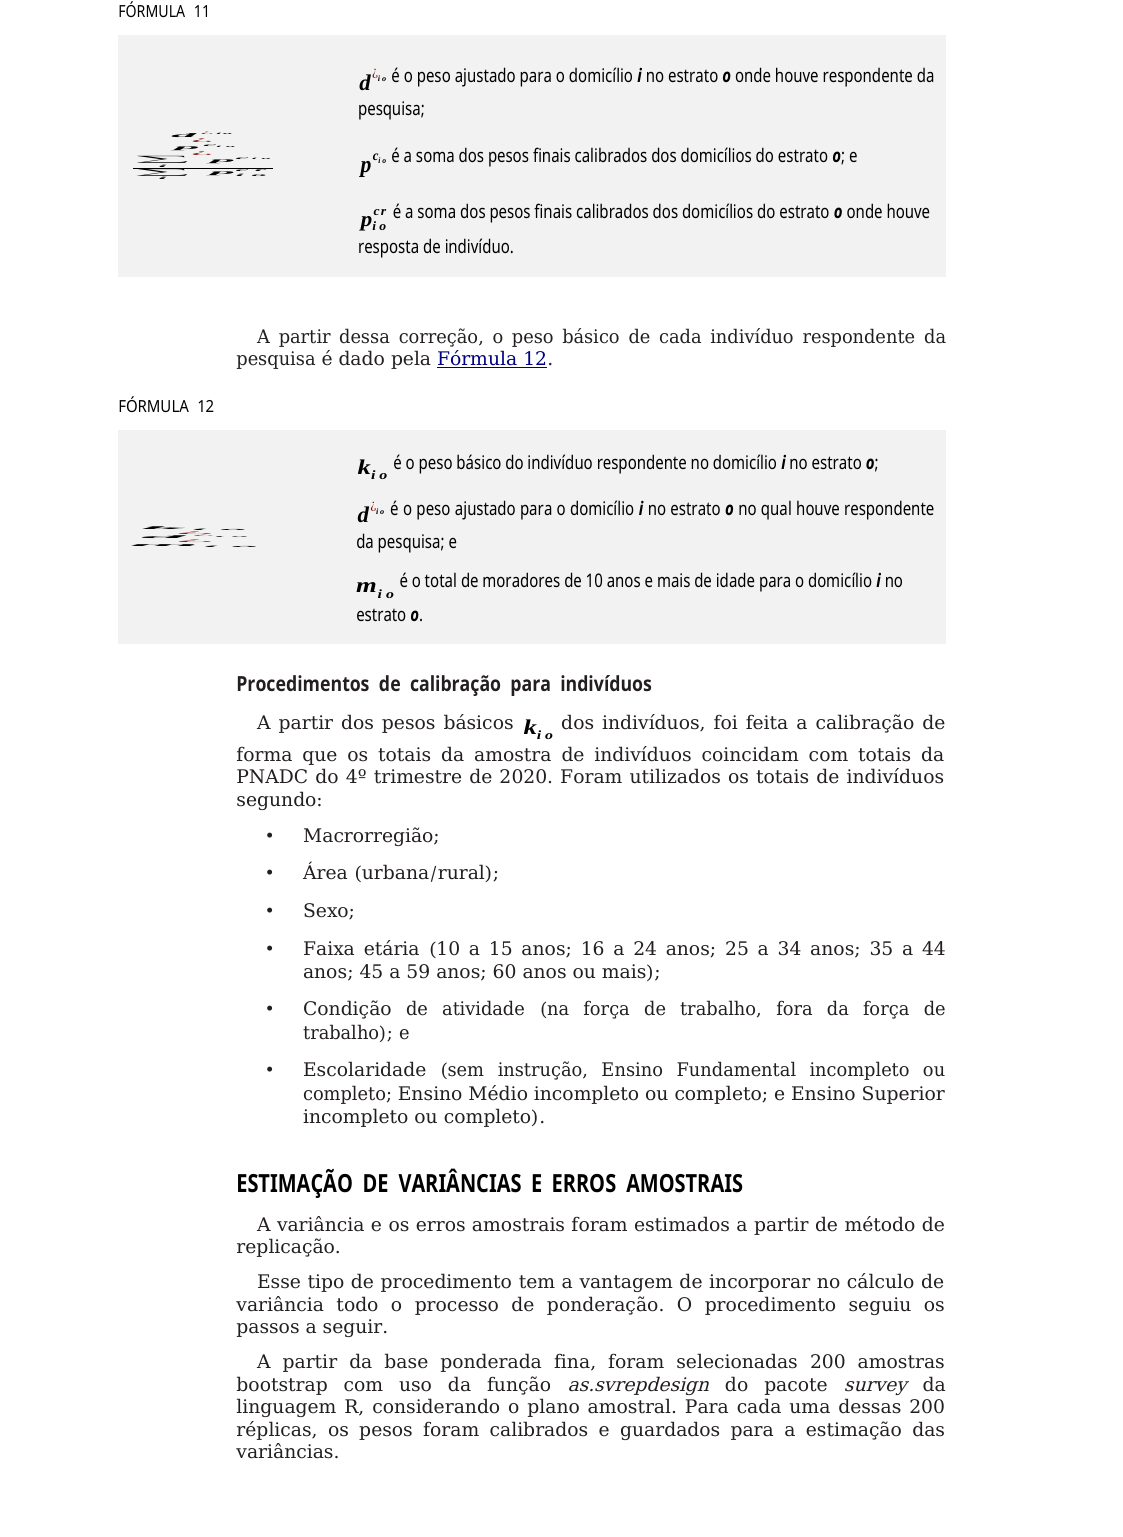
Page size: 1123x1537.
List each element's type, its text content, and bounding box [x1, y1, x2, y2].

text A partir dessa correção, o peso básico de cada indivíduo respondente da pesquisa é dado pela Fórmula 12. [236, 324, 946, 369]
text A partir da base ponderada fina, foram selecionadas 200 amostras bootstrap com uso da função as.svrepdesign do pacote survey da linguagem R, considerando o plano amostral. Para cada uma dessas 200 réplicas, os pesos foram calibrados e guardados para a estimação das variâncias. [236, 1350, 946, 1463]
list Macrorregião; [266, 823, 946, 847]
subtitle Procedimentos de calibração para indivíduos [236, 669, 946, 698]
text Esse tipo de procedimento tem a vantagem de incorporar no cálculo de variância todo o processo de ponderação. O procedimento seguiu os passos a seguir. [236, 1270, 946, 1338]
table_header é o peso ajustado para o domicílio i no estrato o onde houve respondente da pesquisa; é a soma dos pesos finais calibrados dos domicílios do estrato o; e é a soma dos pesos finais calibrados dos domicílios do estrato o onde houve resposta de indivíduo. [347, 35, 946, 277]
table_header [118, 35, 347, 277]
list Condição de atividade (na força de trabalho, fora da força de trabalho); e [266, 996, 946, 1044]
table_header [118, 430, 345, 644]
text A variância e os erros amostrais foram estimados a partir de método de replicação. [236, 1213, 946, 1258]
text A partir dos pesos básicos dos indivíduos, foi feita a calibração de forma que os totais da amostra de indivíduos coincidam com totais da PNADC do 4º trimestre de 2020. Foram utilizados os totais de indivíduos segundo: [236, 711, 946, 810]
subtitle ESTIMAÇÃO DE VARIÂNCIAS E ERROS AMOSTRAIS [236, 1166, 946, 1200]
text FÓRMULA 12 [118, 394, 946, 417]
list Área (urbana/rural); [266, 860, 946, 884]
table_header é o peso básico do indivíduo respondente no domicílio i no estrato o; é o peso ajustado para o domicílio i no estrato o no qual houve respondente da pesquisa; e é o total de moradores de 10 anos e mais de idade para o domicílio i no estrato o. [345, 430, 946, 644]
list Escolaridade (sem instrução, Ensino Fundamental incompleto ou completo; Ensino Médio incompleto ou completo; e Ensino Superior incompleto ou completo). [266, 1057, 946, 1128]
list Faixa etária (10 a 15 anos; 16 a 24 anos; 25 a 34 anos; 35 a 44 anos; 45 a 59 anos; 60 anos ou mais); [266, 935, 946, 983]
list Sexo; [266, 898, 946, 922]
text FÓRMULA 11 [118, 0, 946, 23]
